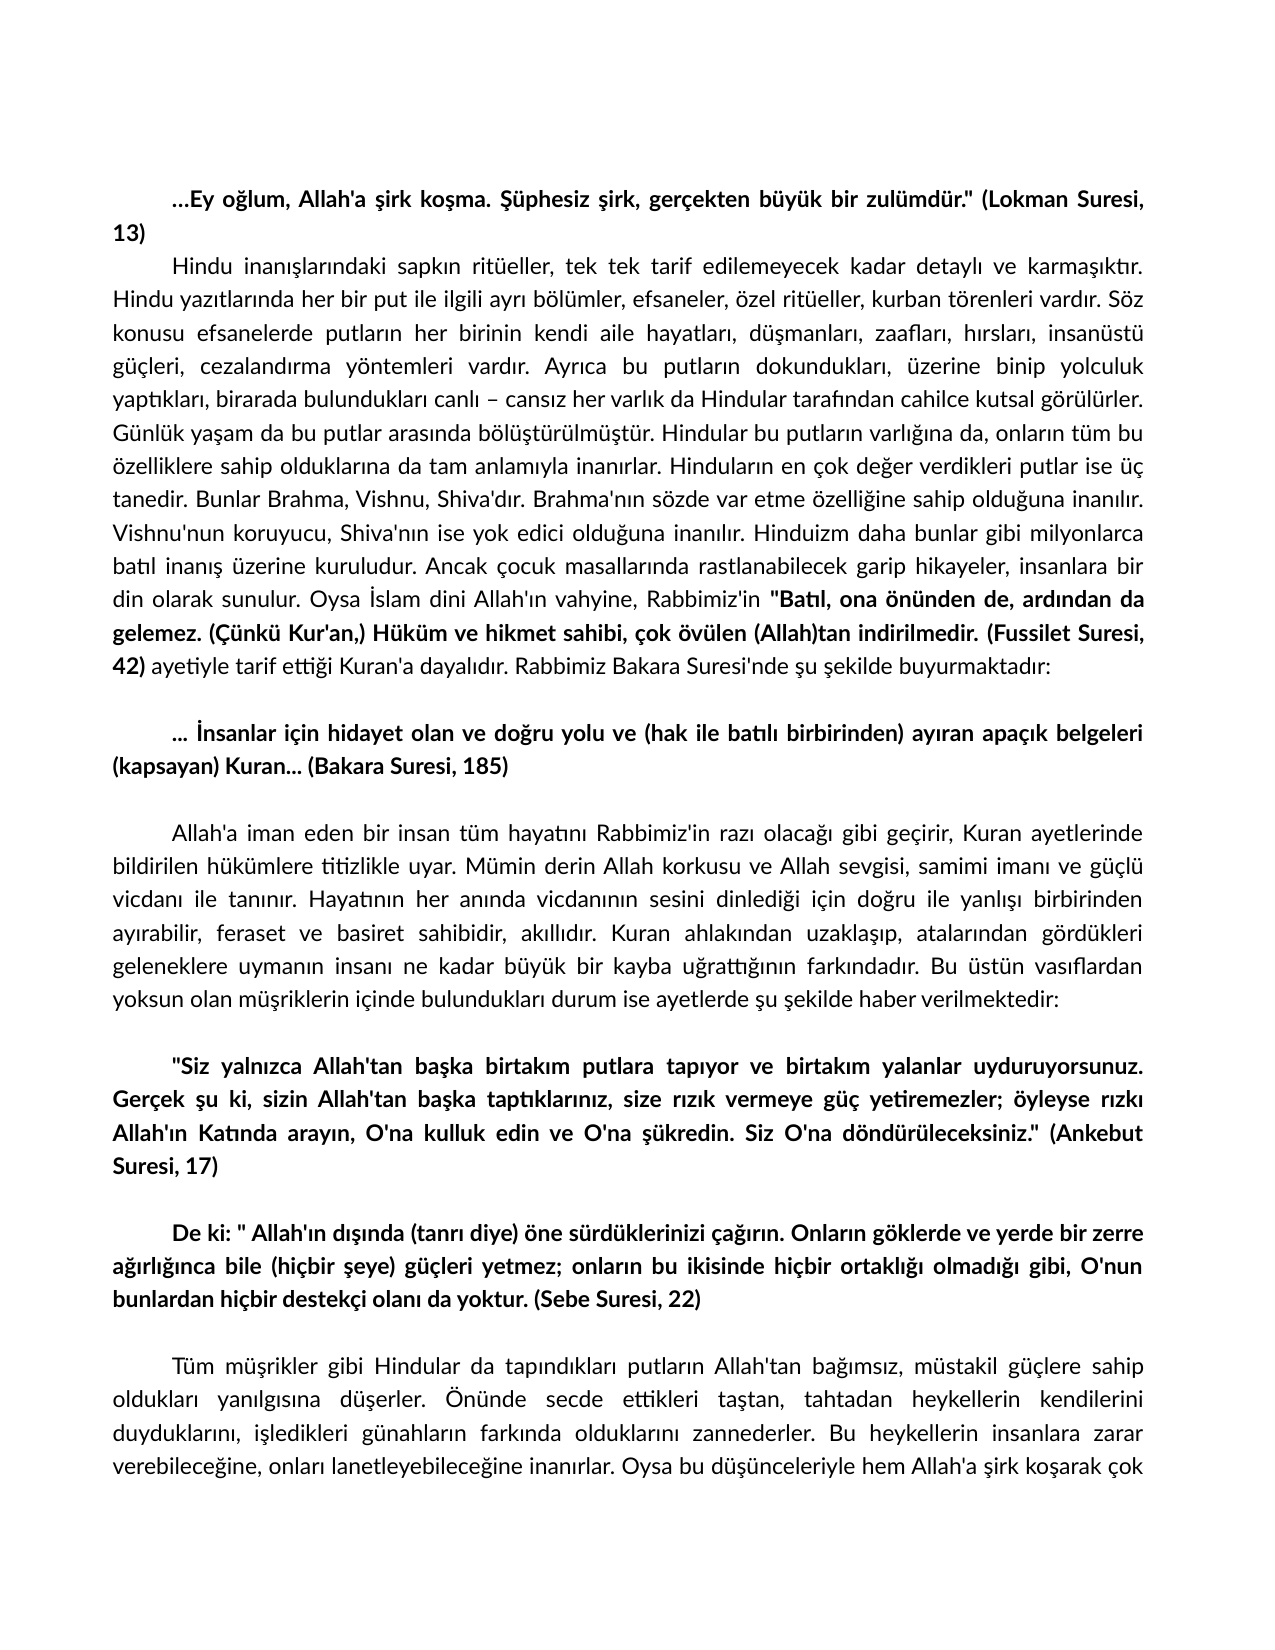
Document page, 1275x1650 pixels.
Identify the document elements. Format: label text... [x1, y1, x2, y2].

text De ki: " Allah'ın dışında (tanrı diye) öne sürdüklerinizi çağırın. Onların göklerde ve yerde bir zerre ağırlığınca bile (hiçbir şeye) güçleri yetmez; onların bu ikisinde hiçbir ortaklığı olmadığı gibi, O'nun bunlardan hiçbir destekçi olanı da yoktur. (Sebe Suresi, 22) [112, 1214, 1145, 1314]
text ... İnsanlar için hidayet olan ve doğru yolu ve (hak ile batılı birbirinden) ayıran apaçık belgeleri (kapsayan) Kuran... (Bakara Suresi, 185) [112, 714, 1145, 781]
text Tüm müşrikler gibi Hindular da tapındıkları putların Allah'tan bağımsız, müstakil güçlere sahip oldukları yanılgısına düşerler. Önünde secde ettikleri taştan, tahtadan heykellerin kendilerini duyduklarını, işledikleri günahların farkında olduklarını zannederler. Bu heykellerin insanlara zarar verebileceğine, onları lanetleyebileceğine inanırlar. Oysa bu düşünceleriyle hem Allah'a şirk koşarak çok [112, 1348, 1145, 1481]
text Hindu inanışlarındaki sapkın ritüeller, tek tek tarif edilemeyecek kadar detaylı ve karmaşıktır. Hindu yazıtlarında her bir put ile ilgili ayrı bölümler, efsaneler, özel ritüeller, kurban törenleri vardır. Söz konusu efsanelerde putların her birinin kendi aile hayatları, düşmanları, zaafları, hırsları, insanüstü güçleri, cezalandırma yöntemleri vardır. Ayrıca bu putların dokundukları, üzerine binip yolculuk yaptıkları, birarada bulundukları canlı – cansız her varlık da Hindular tarafından cahilce kutsal görülürler. Günlük yaşam da bu putlar arasında bölüştürülmüştür. Hindular bu putların varlığına da, onların tüm bu özelliklere sahip olduklarına da tam anlamıyla inanırlar. Hinduların en çok değer verdikleri putlar ise üç tanedir. Bunlar Brahma, Vishnu, Shiva'dır. Brahma'nın sözde var etme özelliğine sahip olduğuna inanılır. Vishnu'nun koruyucu, Shiva'nın ise yok edici olduğuna inanılır. Hinduizm daha bunlar gibi milyonlarca batıl inanış üzerine kuruludur. Ancak çocuk masallarında rastlanabilecek garip hikayeler, insanlara bir din olarak sunulur. Oysa İslam dini Allah'ın vahyine, Rabbimiz'in "Batıl, ona önünden de, ardından da gelemez. (Çünkü Kur'an,) Hüküm ve hikmet sahibi, çok övülen (Allah)tan indirilmedir. (Fussilet Suresi, 42) ayetiyle tarif ettiği Kuran'a dayalıdır. Rabbimiz Bakara Suresi'nde şu şekilde buyurmaktadır: [112, 248, 1145, 681]
text Allah'a iman eden bir insan tüm hayatını Rabbimiz'in razı olacağı gibi geçirir, Kuran ayetlerinde bildirilen hükümlere titizlikle uyar. Mümin derin Allah korkusu ve Allah sevgisi, samimi imanı ve güçlü vicdanı ile tanınır. Hayatının her anında vicdanının sesini dinlediği için doğru ile yanlışı birbirinden ayırabilir, feraset ve basiret sahibidir, akıllıdır. Kuran ahlakından uzaklaşıp, atalarından gördükleri geleneklere uymanın insanı ne kadar büyük bir kayba uğrattığının farkındadır. Bu üstün vasıflardan yoksun olan müşriklerin içinde bulundukları durum ise ayetlerde şu şekilde haber verilmektedir: [112, 814, 1145, 1014]
text …Ey oğlum, Allah'a şirk koşma. Şüphesiz şirk, gerçekten büyük bir zulümdür." (Lokman Suresi, 13) [112, 181, 1145, 248]
text "Siz yalnızca Allah'tan başka birtakım putlara tapıyor ve birtakım yalanlar uyduruyorsunuz. Gerçek şu ki, sizin Allah'tan başka taptıklarınız, size rızık vermeye güç yetiremezler; öyleyse rızkı Allah'ın Katında arayın, O'na kulluk edin ve O'na şükredin. Siz O'na döndürüleceksiniz." (Ankebut Suresi, 17) [112, 1048, 1145, 1181]
